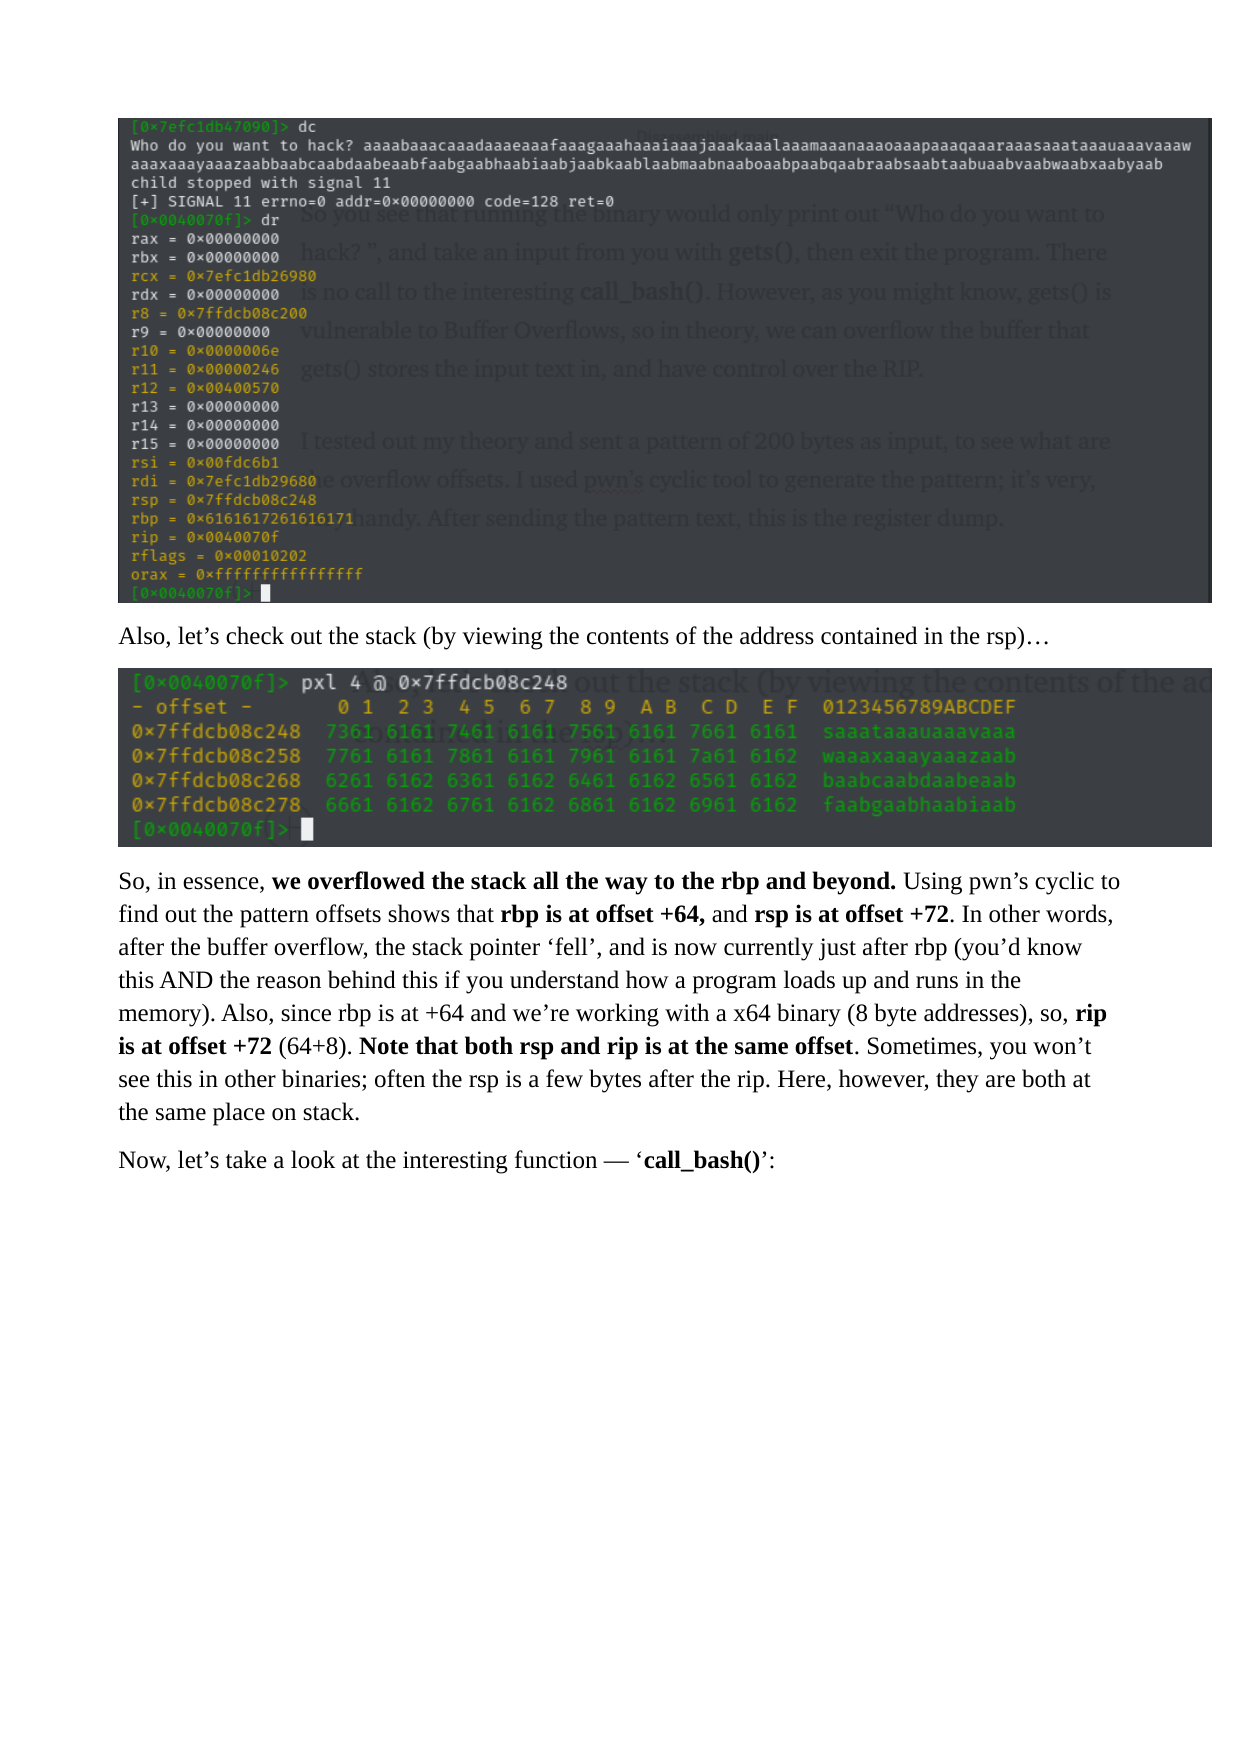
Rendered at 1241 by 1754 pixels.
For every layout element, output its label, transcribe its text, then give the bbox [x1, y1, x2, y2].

text Also, let’s check out the stack (by viewing the contents of the address contained in the rsp)… [118, 621, 1122, 650]
text So, in essence, we overflowed the stack all the way to the rbp and beyond. Using pwn’s cyclic to find out the pattern offsets shows that rbp is at offset +64, and rsp is at offset +72. In other words, after the buffer overflow, the stack pointer ‘fell’, and is now currently just after rbp (you’d know this AND the reason behind this if you understand how a program loads up and runs in the memory). Also, since rbp is at +64 and we’re working with a x64 binary (8 byte addresses), so, rip is at offset +72 (64+8). Note that both rsp and rip is at the same offset. Sometimes, you won’t see this in other binaries; often the rsp is a few bytes after the rip. Here, however, they are both at the same place on stack. [118, 866, 1122, 1126]
picture [118, 668, 1212, 847]
picture [118, 118, 1212, 603]
text Now, let’s take a look at the interesting function — ‘call_bash()’: [118, 1145, 1122, 1173]
